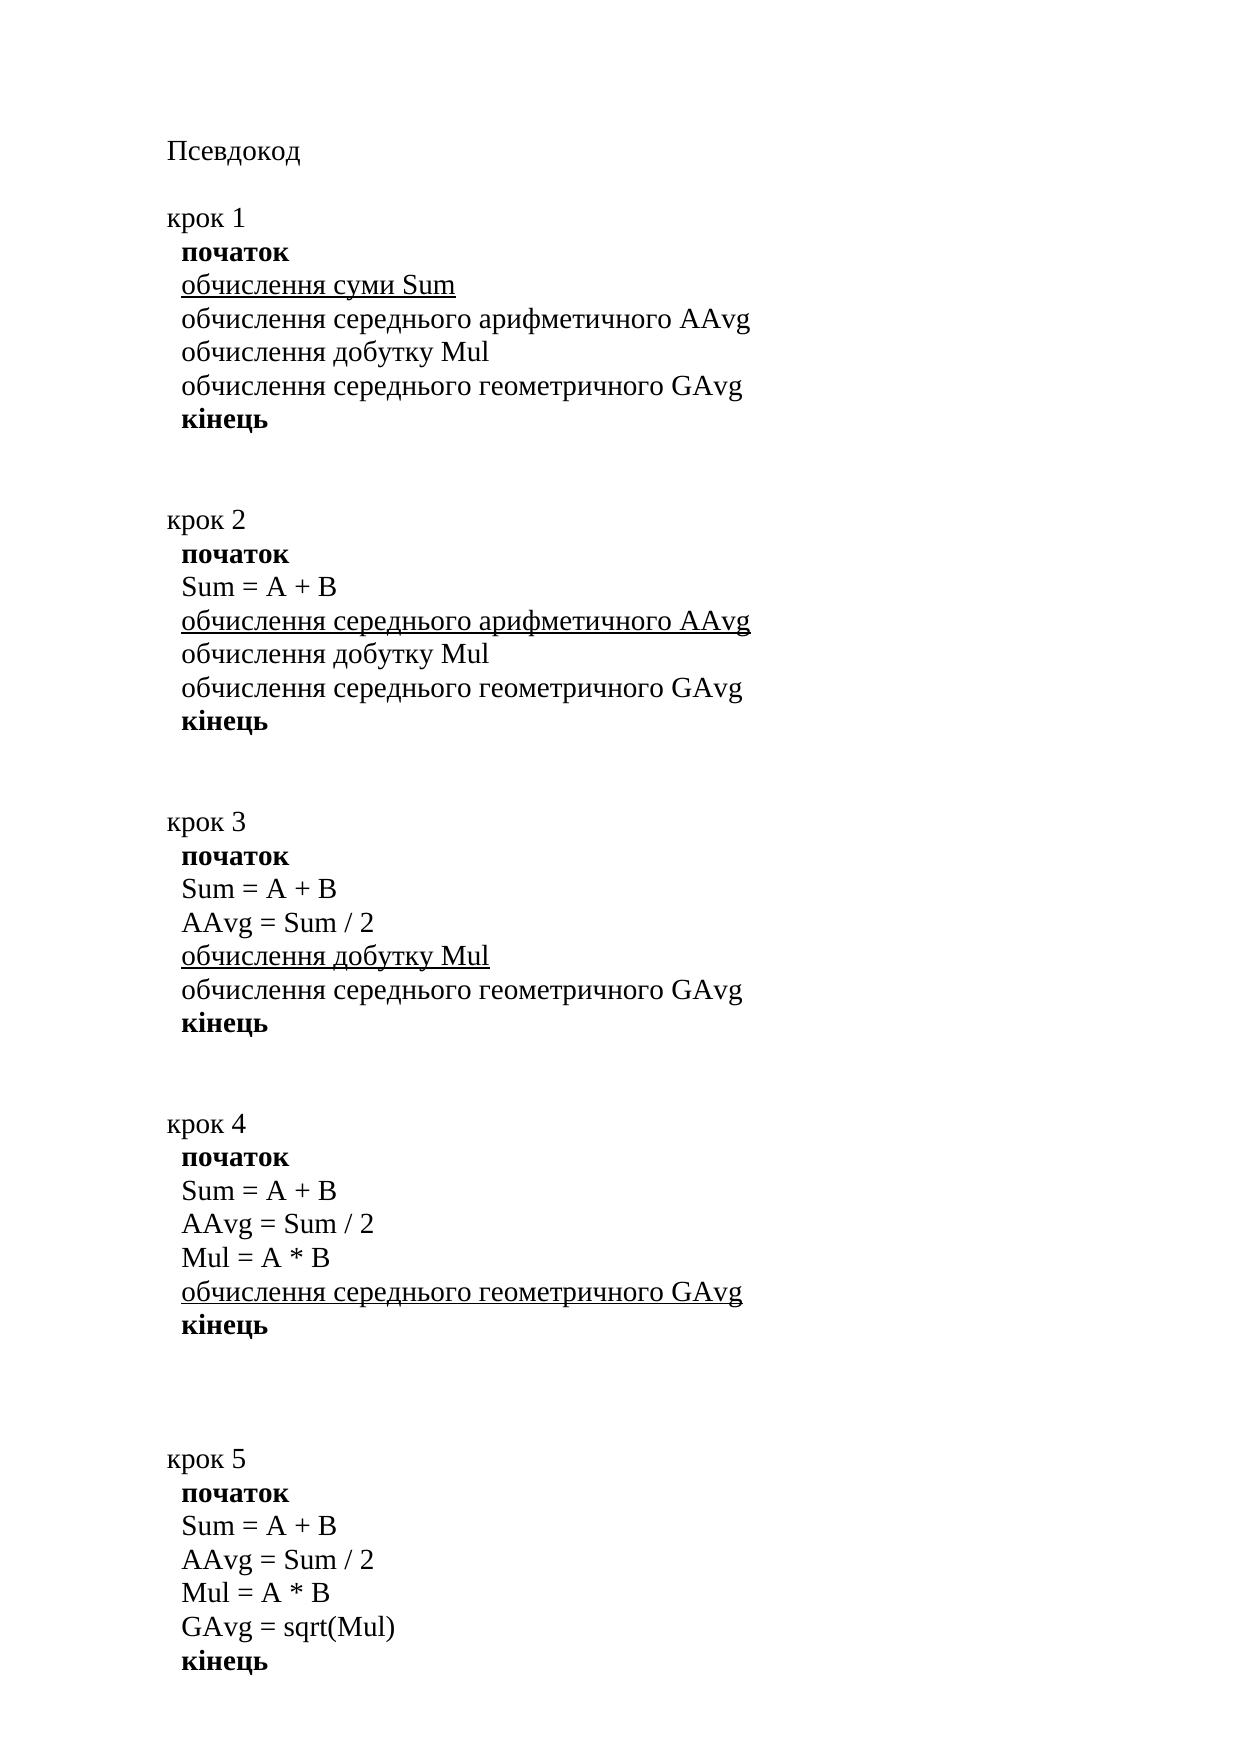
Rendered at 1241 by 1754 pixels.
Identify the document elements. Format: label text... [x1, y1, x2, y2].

text крок 2 [167, 502, 1163, 536]
text AAvg = Sum / 2 [167, 1542, 1163, 1576]
text початок [167, 536, 1163, 569]
text початок [167, 234, 1163, 267]
text AAvg = Sum / 2 [167, 1207, 1163, 1240]
text обчислення середнього арифметичного AAvg [167, 301, 1163, 334]
text обчислення середнього арифметичного AAvg [167, 603, 1163, 636]
text обчислення добутку Mul [167, 636, 1163, 670]
text Sum = A + B [167, 1508, 1163, 1542]
text Sum = A + B [167, 1173, 1163, 1207]
text початок [167, 838, 1163, 871]
text AAvg = Sum / 2 [167, 905, 1163, 938]
text Sum = A + B [167, 569, 1163, 603]
text крок 3 [167, 804, 1163, 838]
text обчислення добутку Mul [167, 938, 1163, 972]
text обчислення середнього геометричного GAvg [167, 368, 1163, 402]
text обчислення середнього геометричного GAvg [167, 972, 1163, 1005]
text крок 1 [167, 200, 1163, 234]
text кінець [167, 703, 1163, 737]
text Псевдокод [167, 133, 1163, 167]
text кінець [167, 402, 1163, 435]
text початок [167, 1475, 1163, 1508]
text Mul = A * B [167, 1576, 1163, 1609]
text крок 4 [167, 1106, 1163, 1139]
text крок 5 [167, 1441, 1163, 1475]
text кінець [167, 1005, 1163, 1039]
text обчислення добутку Mul [167, 334, 1163, 368]
text Sum = A + B [167, 871, 1163, 905]
text кінець [167, 1307, 1163, 1341]
text кінець [167, 1643, 1163, 1676]
text Mul = A * B [167, 1240, 1163, 1274]
text обчислення середнього геометричного GAvg [167, 1274, 1163, 1307]
text обчислення середнього геометричного GAvg [167, 670, 1163, 703]
text GAvg = sqrt(Mul) [167, 1609, 1163, 1643]
text обчислення суми Sum [167, 267, 1163, 301]
text початок [167, 1139, 1163, 1173]
